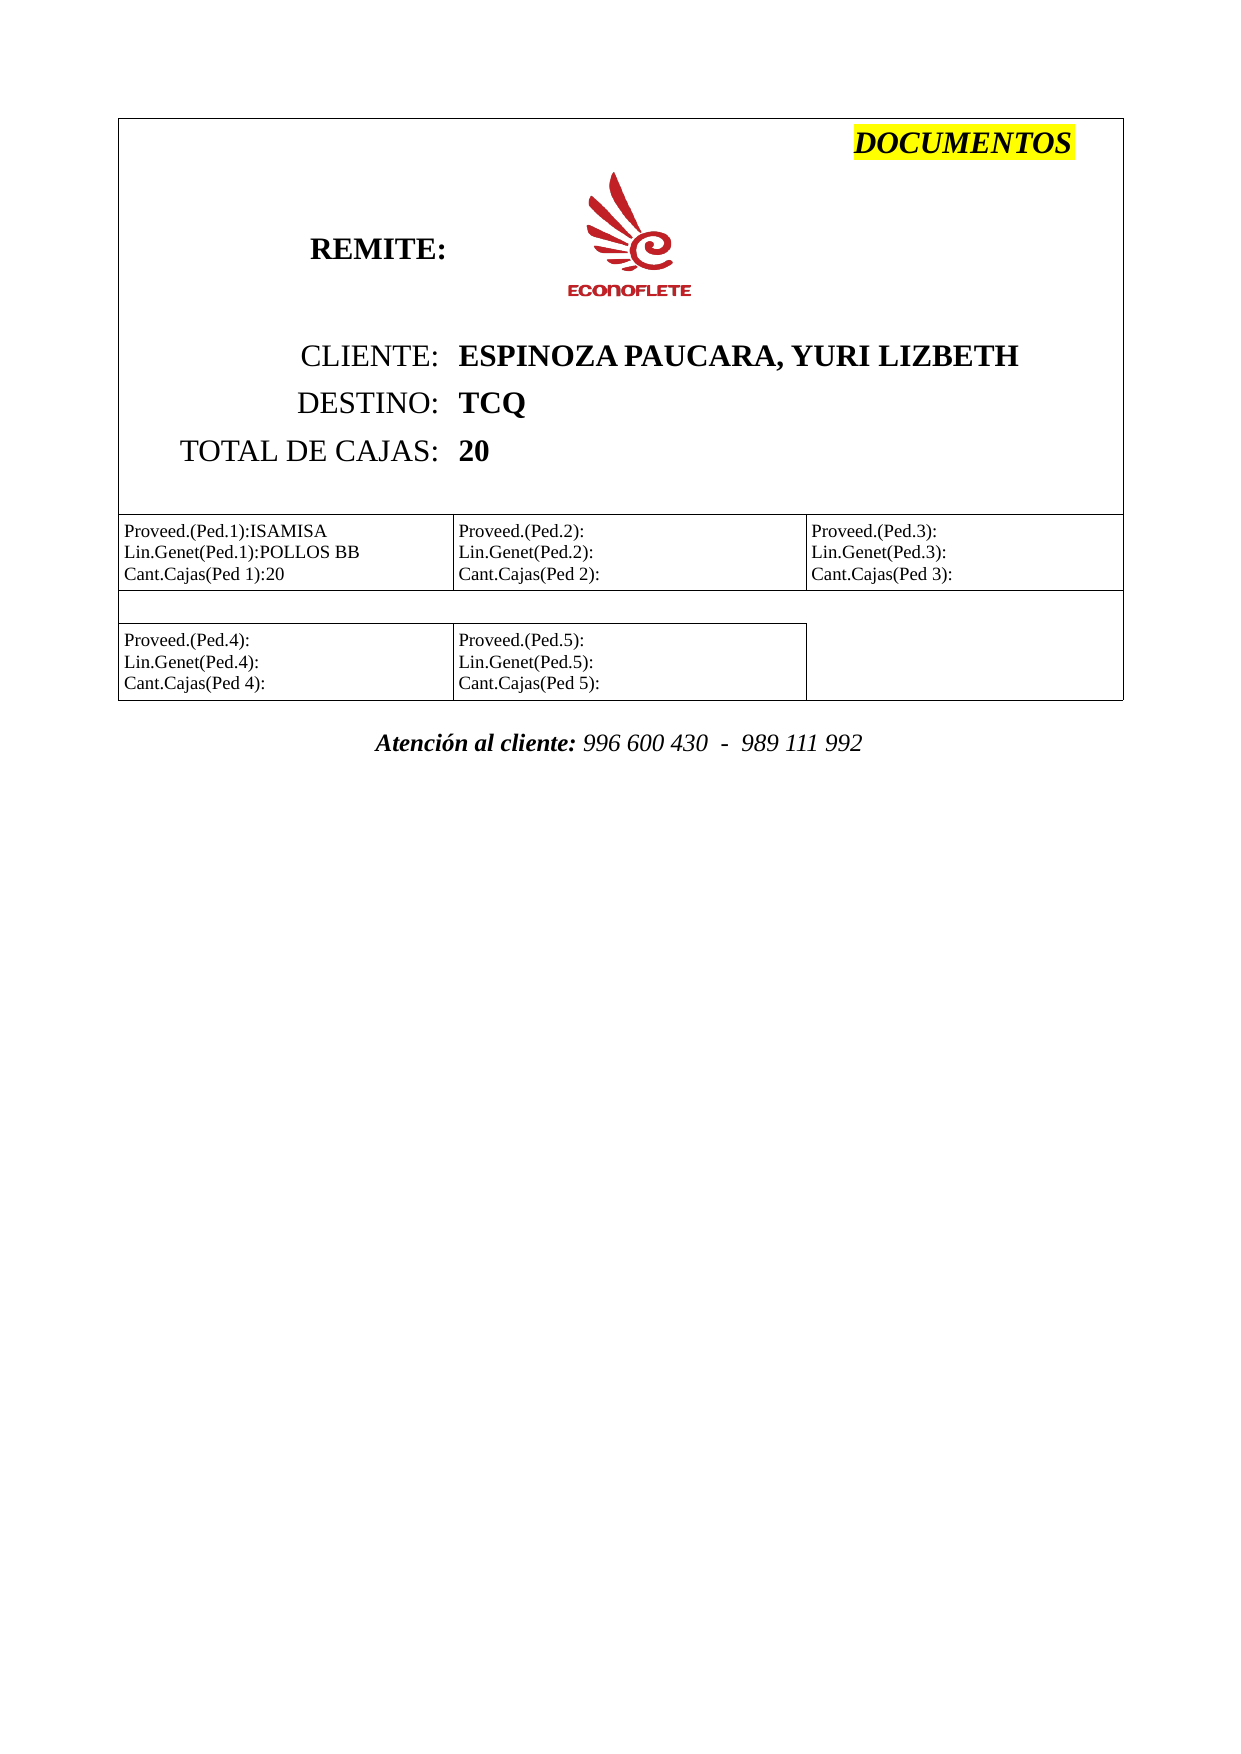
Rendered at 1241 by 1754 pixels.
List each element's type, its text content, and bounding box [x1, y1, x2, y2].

table_cell [453, 591, 806, 623]
table_cell [806, 474, 1123, 514]
table_cell Proveed.(Ped.2): Lin.Genet(Ped.2): Cant.Cajas(Ped 2): [454, 515, 806, 590]
table_cell [806, 166, 1123, 332]
table_cell Proveed.(Ped.1):ISAMISA Lin.Genet(Ped.1):POLLOS BB Cant.Cajas(Ped 1):20 [119, 515, 453, 590]
table_cell [807, 623, 1123, 699]
table_cell Proveed.(Ped.5): Lin.Genet(Ped.5): Cant.Cajas(Ped 5): [454, 624, 806, 699]
table_cell ESPINOZA PAUCARA, YURI LIZBETH [453, 332, 1123, 379]
table_cell [806, 591, 1123, 623]
table_cell TOTAL DE CAJAS: [119, 426, 453, 474]
table_cell CLIENTE: [119, 332, 453, 379]
text Atención al cliente: 996 600 430 - 989 111 992 [118, 728, 1122, 757]
table_cell [119, 591, 453, 623]
table_cell Proveed.(Ped.4): Lin.Genet(Ped.4): Cant.Cajas(Ped 4): [119, 624, 453, 699]
table_cell DESTINO: [119, 379, 453, 426]
table_cell [806, 379, 1123, 426]
table_cell 20 [453, 426, 1123, 474]
table_header [119, 119, 453, 166]
table_cell Proveed.(Ped.3): Lin.Genet(Ped.3): Cant.Cajas(Ped 3): [807, 515, 1123, 590]
picture [552, 171, 707, 297]
table_cell REMITE: [119, 166, 453, 332]
table_header DOCUMENTOS [806, 119, 1123, 166]
table_cell TCQ [453, 379, 806, 426]
table_cell [453, 166, 806, 332]
table_header [453, 119, 806, 166]
table_cell [453, 474, 806, 514]
table_cell [119, 474, 453, 514]
